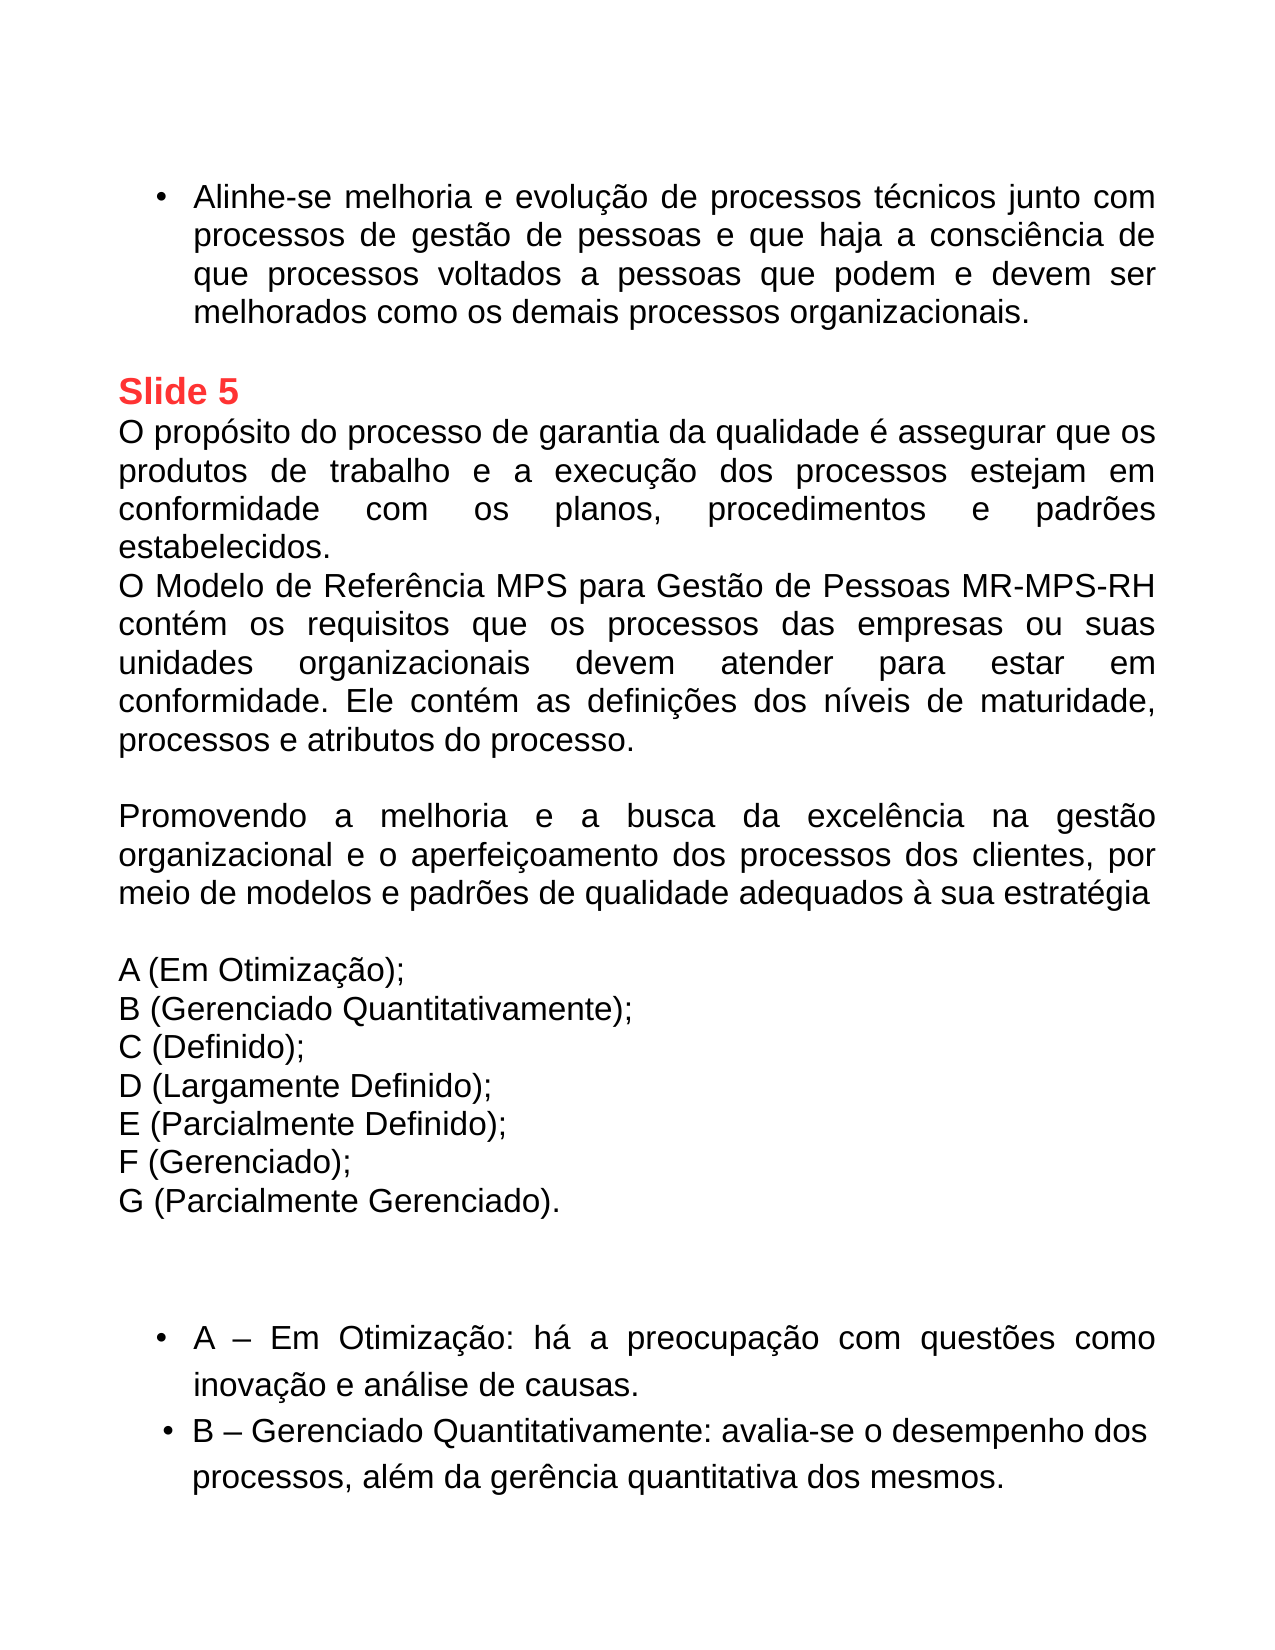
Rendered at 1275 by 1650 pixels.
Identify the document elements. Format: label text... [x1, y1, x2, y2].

list A – Em Otimização: há a preocupação com questões como inovação e análise de causas. [156, 1318, 1157, 1403]
text G (Parcialmente Gerenciado). [118, 1181, 1157, 1219]
text A (Em Otimização); [118, 950, 1157, 989]
text B (Gerenciado Quantitativamente); [118, 989, 1157, 1027]
text E (Parcialmente Definido); [118, 1104, 1157, 1142]
list B – Gerenciado Quantitativamente: avalia-se o desempenho dos processos, além da gerência quantitativa dos mesmos. [162, 1411, 1157, 1495]
text F (Gerenciado); [118, 1142, 1157, 1181]
text Promovendo a melhoria e a busca da excelência na gestão organizacional e o aperfeiçoamento dos processos dos clientes, por meio de modelos e padrões de qualidade adequados à sua estratégia [118, 797, 1157, 912]
text C (Definido); [118, 1027, 1157, 1066]
text Slide 5 [118, 369, 1157, 412]
text O propósito do processo de garantia da qualidade é assegurar que os produtos de trabalho e a execução dos processos estejam em conformidade com os planos, procedimentos e padrões estabelecidos. [118, 412, 1157, 566]
list Alinhe-se melhoria e evolução de processos técnicos junto com processos de gestão de pessoas e que haja a consciência de que processos voltados a pessoas que podem e devem ser melhorados como os demais processos organizacionais. [156, 177, 1157, 331]
text D (Largamente Definido); [118, 1066, 1157, 1104]
text O Modelo de Referência MPS para Gestão de Pessoas MR-MPS-RH contém os requisitos que os processos das empresas ou suas unidades organizacionais devem atender para estar em conformidade. Ele contém as definições dos níveis de maturidade, processos e atributos do processo. [118, 566, 1157, 758]
